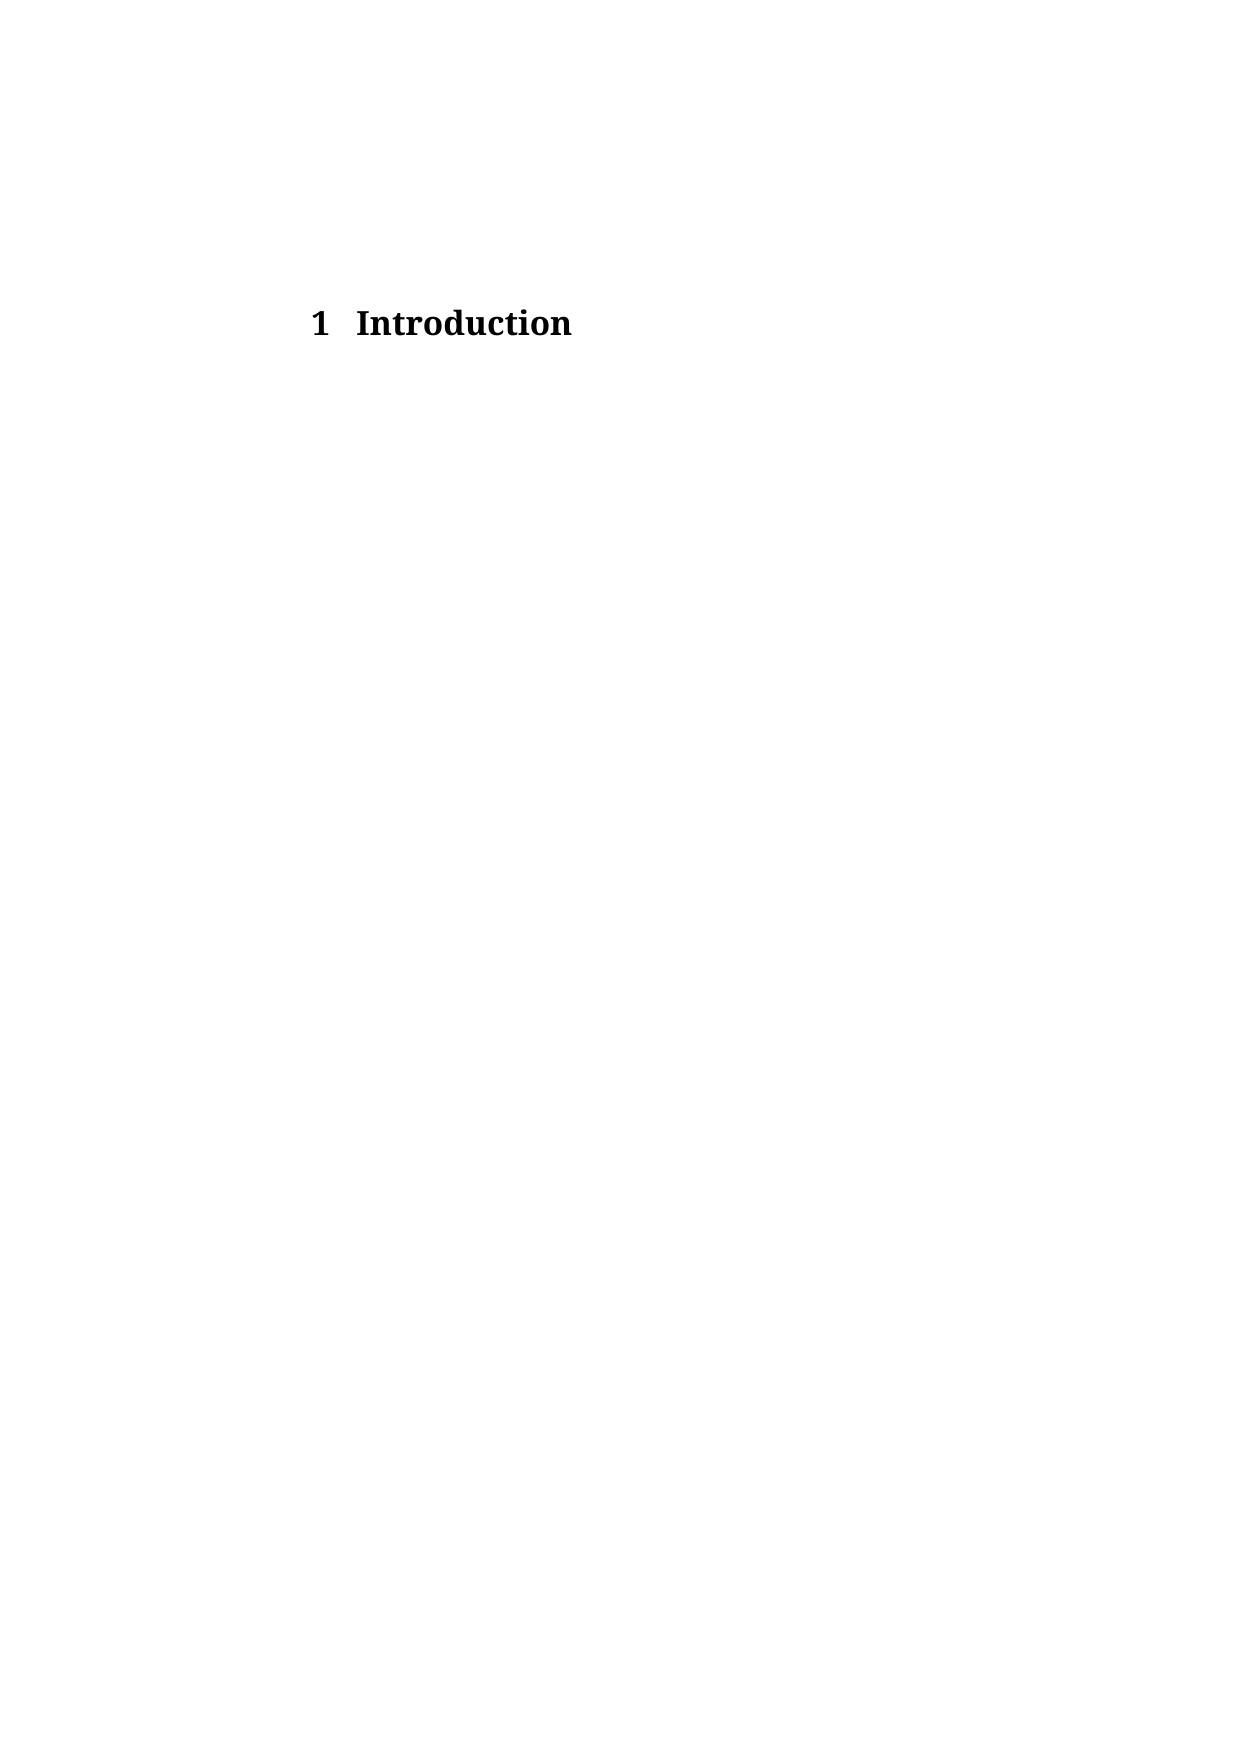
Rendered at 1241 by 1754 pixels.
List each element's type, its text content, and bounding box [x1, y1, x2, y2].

subtitle Introduction [311, 313, 1004, 340]
